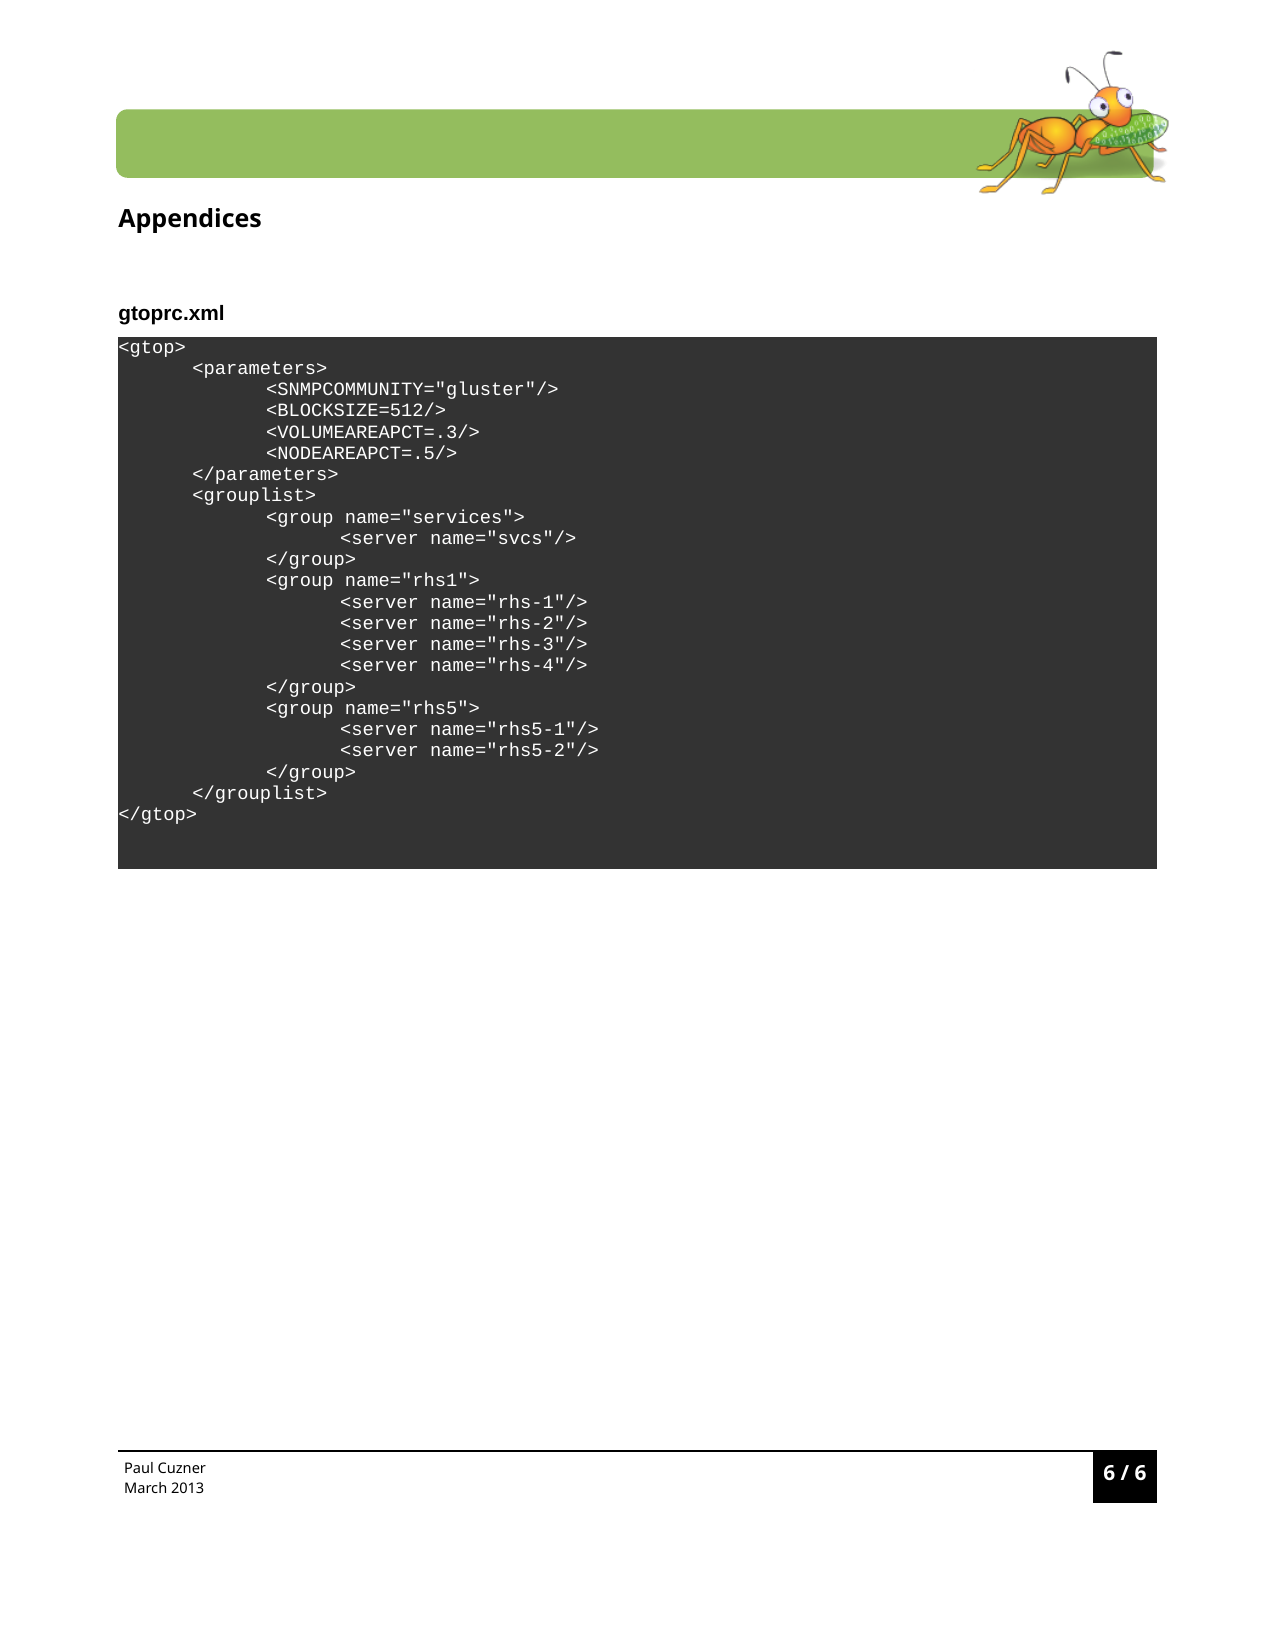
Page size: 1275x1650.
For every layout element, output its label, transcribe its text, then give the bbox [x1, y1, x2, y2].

text </gtop> [118, 805, 1157, 826]
text <NODEAREAPCT=.5/> [118, 444, 1157, 465]
text <SNMPCOMMUNITY="gluster"/> [118, 380, 1157, 401]
text <group name="services"> [118, 507, 1157, 529]
text <server name="rhs-2"/> [118, 614, 1157, 635]
text <server name="rhs-1"/> [118, 592, 1157, 614]
text <server name="rhs-3"/> [118, 635, 1157, 656]
text <parameters> [118, 359, 1157, 380]
text <grouplist> [118, 486, 1157, 507]
subtitle gtoprc.xml [118, 301, 1157, 325]
text </parameters> [118, 465, 1157, 486]
text <group name="rhs1"> [118, 571, 1157, 592]
text <server name="rhs5-1"/> [118, 720, 1157, 741]
text </grouplist> [118, 784, 1157, 805]
text <BLOCKSIZE=512/> [118, 401, 1157, 422]
text <gtop> [118, 337, 1157, 359]
subtitle Appendices [118, 201, 1157, 235]
text <group name="rhs5"> [118, 699, 1157, 720]
text <server name="rhs5-2"/> [118, 741, 1157, 762]
text </group> [118, 762, 1157, 784]
text </group> [118, 550, 1157, 571]
text <server name="rhs-4"/> [118, 656, 1157, 677]
text <server name="svcs"/> [118, 529, 1157, 550]
picture [973, 43, 1187, 206]
text <VOLUMEAREAPCT=.3/> [118, 422, 1157, 444]
text </group> [118, 677, 1157, 699]
